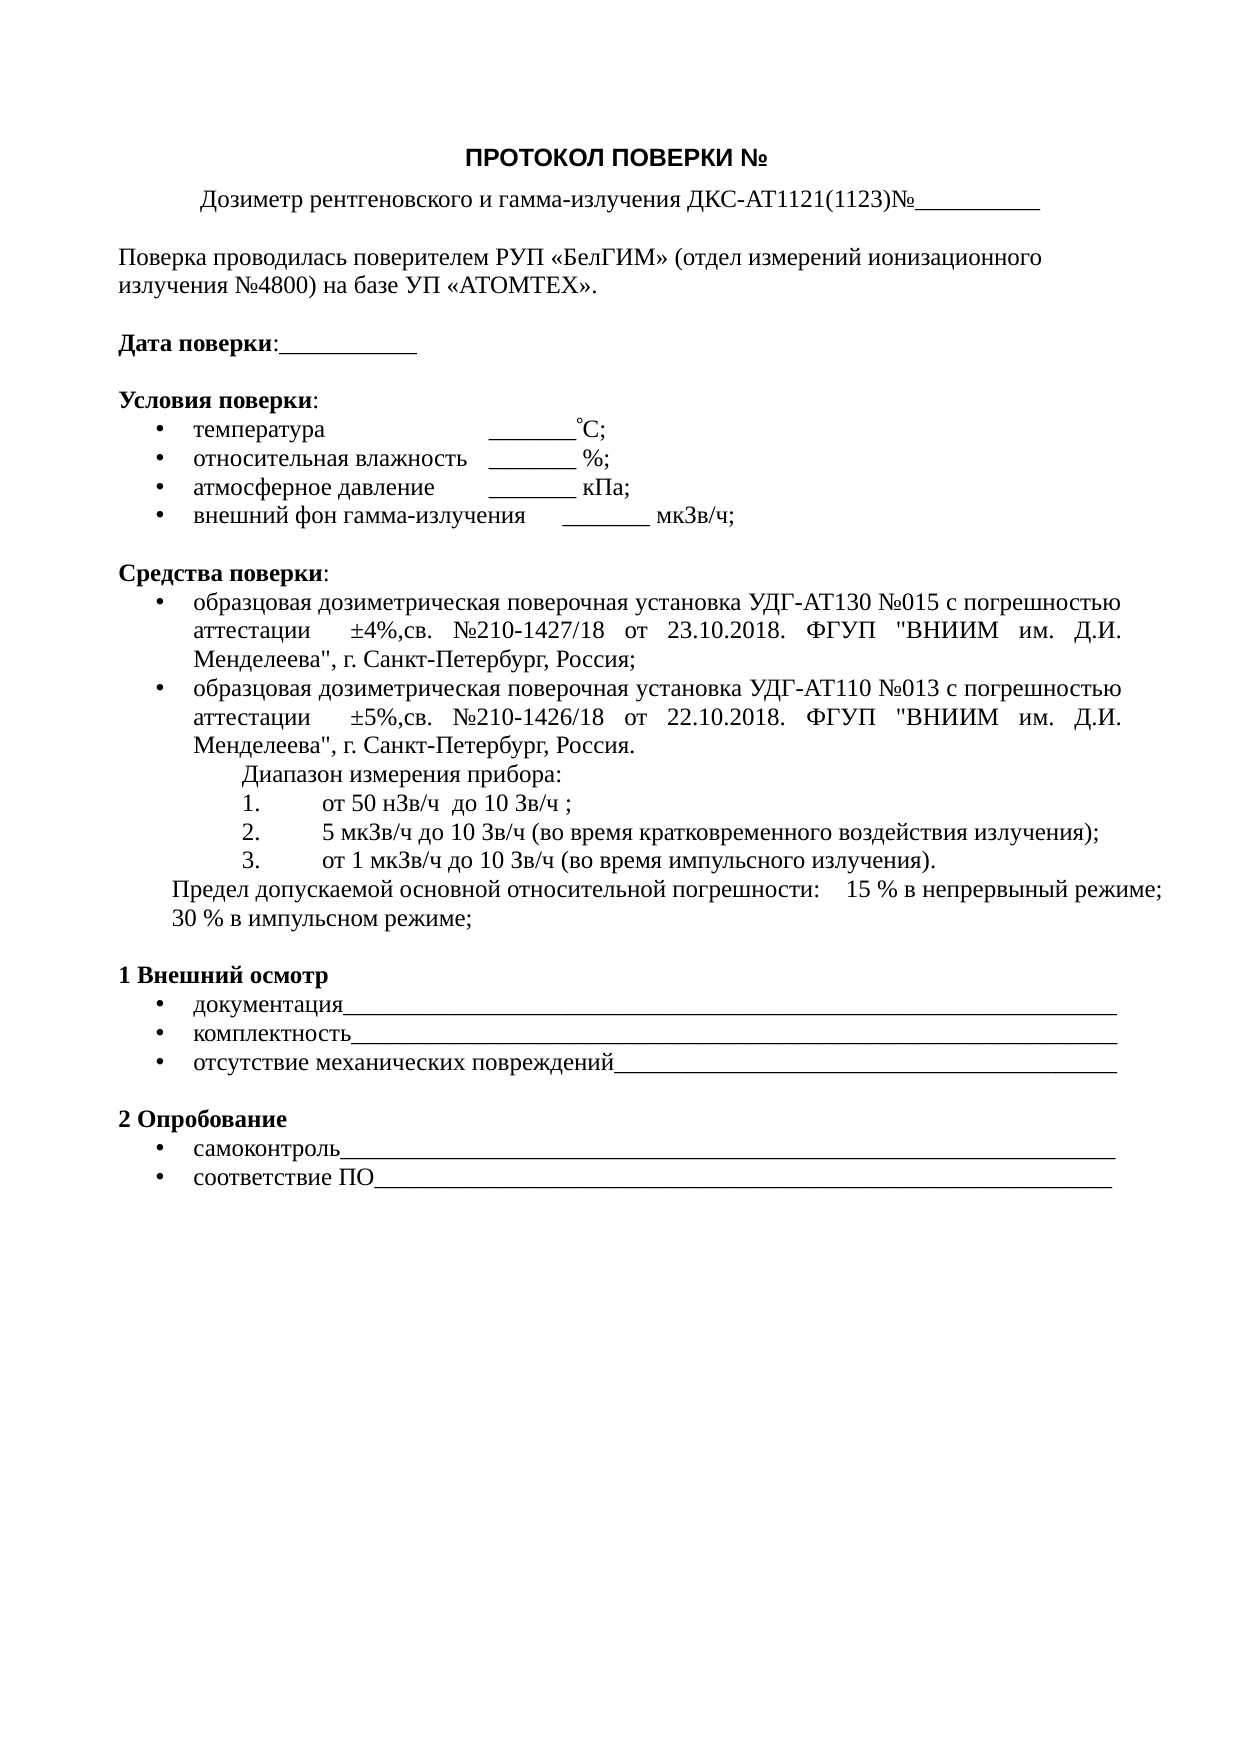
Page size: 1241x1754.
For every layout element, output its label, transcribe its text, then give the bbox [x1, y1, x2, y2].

list относительная влажность _______ %; [156, 443, 1122, 472]
text Дата поверки:___________ [118, 328, 1122, 357]
title Протокол поверки № [118, 143, 1122, 172]
list образцовая дозиметрическая поверочная установка УДГ-АТ130 №015 с погрешностью аттестации ±4%,св. №210-1427/18 от 23.10.2018. ФГУП "ВНИИМ им. Д.И. Менделеева", г. Санкт-Петербург, Россия; [156, 587, 1122, 673]
list документация [156, 989, 1122, 1018]
list атмосферное давление _______ кПа; [156, 472, 1122, 501]
text 2 Опробование [118, 1104, 1122, 1133]
list от 50 нЗв/ч до 10 Зв/ч ; [242, 788, 1122, 817]
list Предел допускаемой основной относительной погрешности: 15 % в непрервыный режиме;  % в импульсном режиме; [172, 874, 1149, 932]
list самоконтроль______________________________________________________________ [156, 1133, 1122, 1162]
list 5 мкЗв/ч до 10 Зв/ч (во время кратковременного воздействия излучения); [242, 817, 1122, 846]
list соответствие ПО___________________________________________________________ [156, 1162, 1122, 1191]
text Дозиметр рентгеновского и гамма-излучения ДКС-АТ1121(1123)№__________ [118, 184, 1122, 213]
list отсутствие механических повреждений [156, 1047, 1122, 1076]
list Диапазон измерения прибора: [242, 759, 1122, 788]
text Поверка проводилась поверителем РУП «БелГИМ» (отдел измерений ионизационного излучения №4800) на базе УП «АТОМТЕХ». [118, 242, 1122, 299]
text 1 Внешний осмотр [118, 961, 1122, 989]
list температура _______С; [156, 414, 1122, 443]
list образцовая дозиметрическая поверочная установка УДГ-АТ110 №013 с погрешностью аттестации ±5%,св. №210-1426/18 от 22.10.2018. ФГУП "ВНИИМ им. Д.И. Менделеева", г. Санкт-Петербург, Россия. [156, 673, 1122, 759]
text Средства поверки: [118, 558, 1149, 587]
list комплектность [156, 1018, 1122, 1047]
list внешний фон гамма-излучения _______ мкЗв/ч; [156, 501, 1122, 529]
text Условия поверки: [118, 386, 1122, 414]
list от 1 мкЗв/ч до 10 Зв/ч (во время импульсного излучения). [242, 846, 1122, 874]
